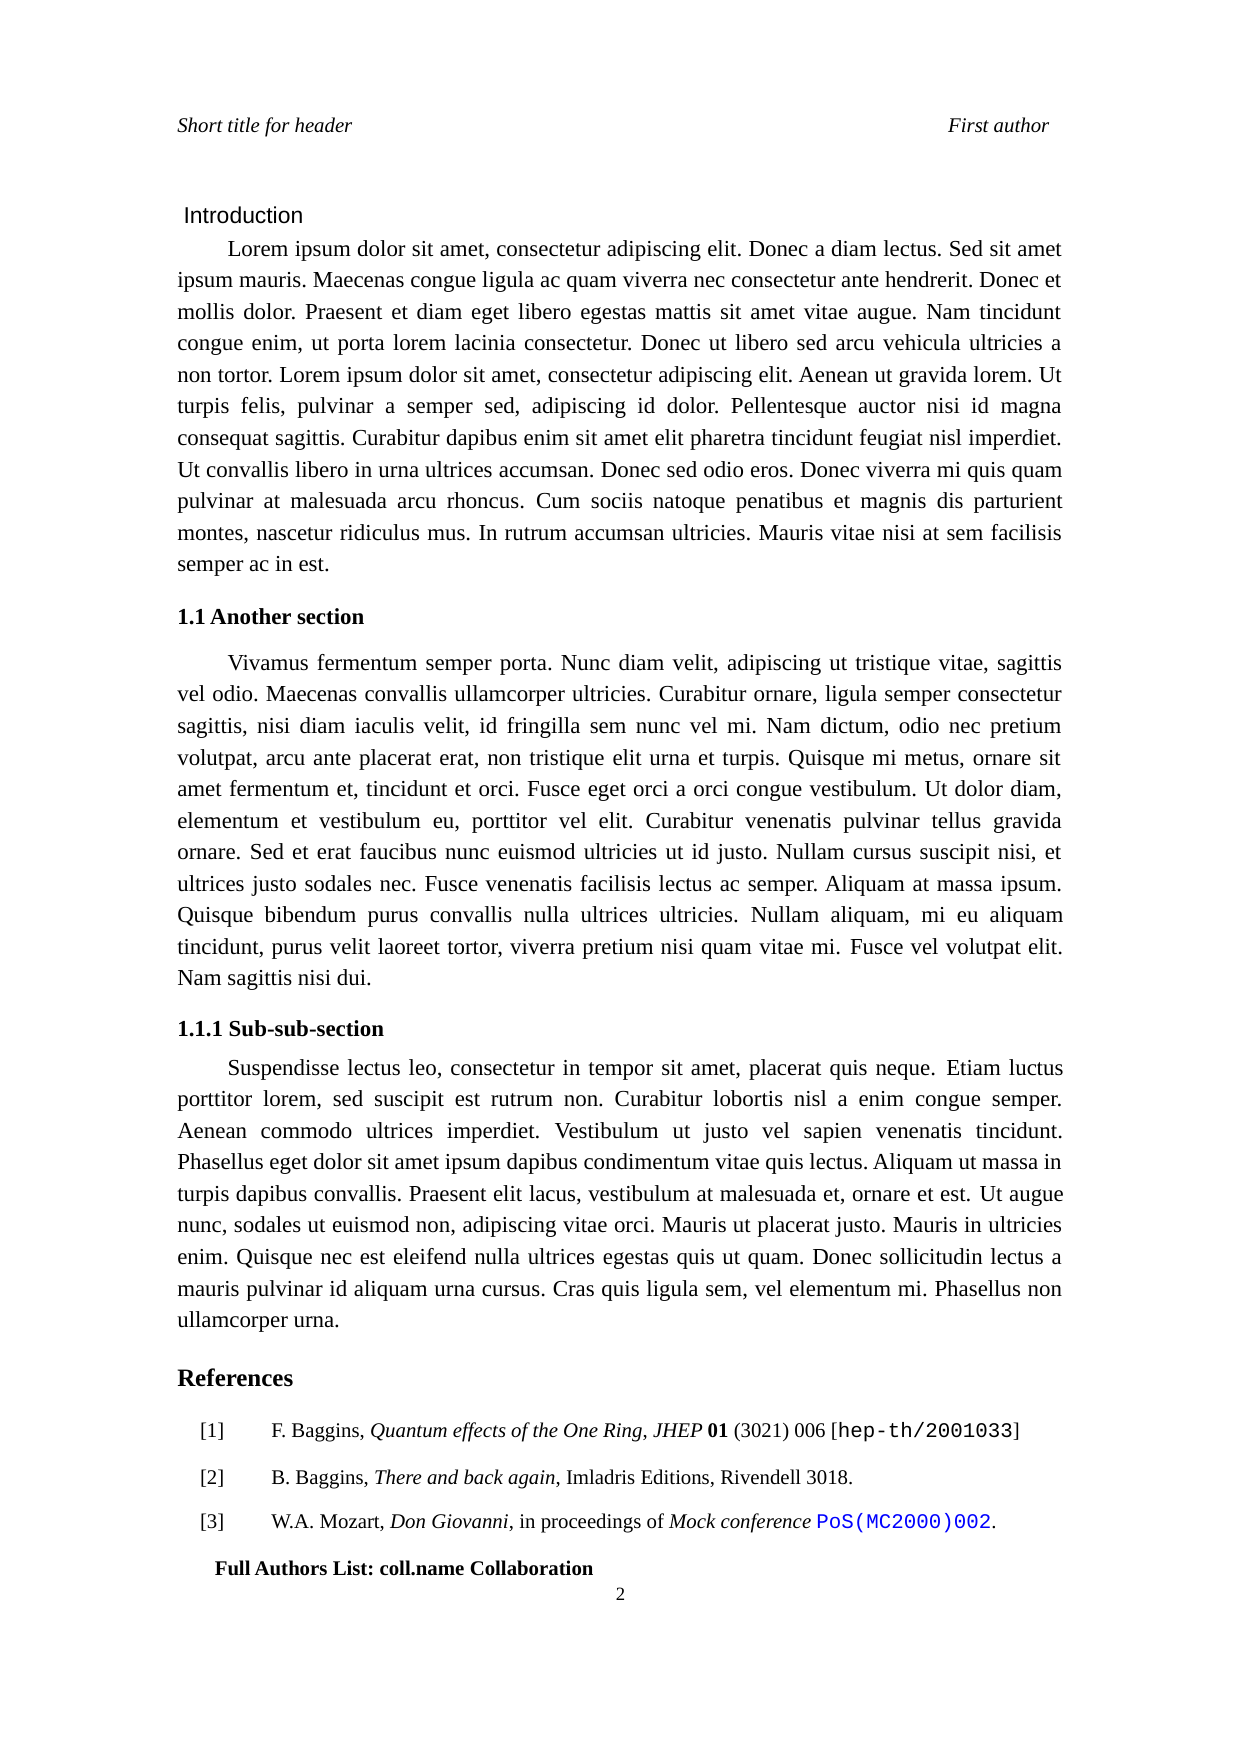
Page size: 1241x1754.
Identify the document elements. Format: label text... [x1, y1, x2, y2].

text Full Authors List: coll.name Collaboration [214, 1556, 1063, 1580]
subtitle References [177, 1363, 1063, 1391]
subtitle Introduction [177, 202, 1063, 228]
text Lorem ipsum dolor sit amet, consectetur adipiscing elit. Donec a diam lectus. Sed sit amet ipsum mauris. Maecenas congue ligula ac quam viverra nec consectetur ante hendrerit. Donec et mollis dolor. Praesent et diam eget libero egestas mattis sit amet vitae augue. Nam tincidunt congue enim, ut porta lorem lacinia consectetur. Donec ut libero sed arcu vehicula ultricies a non tortor. Lorem ipsum dolor sit amet, consectetur adipiscing elit. Aenean ut gravida lorem. Ut turpis felis, pulvinar a semper sed, adipiscing id dolor. Pellentesque auctor nisi id magna consequat sagittis. Curabitur dapibus enim sit amet elit pharetra tincidunt feugiat nisl imperdiet. Ut convallis libero in urna ultrices accumsan. Donec sed odio eros. Donec viverra mi quis quam pulvinar at malesuada arcu rhoncus. Cum sociis natoque penatibus et magnis dis parturient montes, nascetur ridiculus mus. In rutrum accumsan ultricies. Mauris vitae nisi at sem facilisis semper ac in est. [177, 235, 1063, 577]
text Suspendisse lectus leo, consectetur in tempor sit amet, placerat quis neque. Etiam luctus porttitor lorem, sed suscipit est rutrum non. Curabitur lobortis nisl a enim congue semper. Aenean commodo ultrices imperdiet. Vestibulum ut justo vel sapien venenatis tincidunt. Phasellus eget dolor sit amet ipsum dapibus condimentum vitae quis lectus. Aliquam ut massa in turpis dapibus convallis. Praesent elit lacus, vestibulum at malesuada et, ornare et est. Ut augue nunc, sodales ut euismod non, adipiscing vitae orci. Mauris ut placerat justo. Mauris in ultricies enim. Quisque nec est eleifend nulla ultrices egestas quis ut quam. Donec sollicitudin lectus a mauris pulvinar id aliquam urna cursus. Cras quis ligula sem, vel elementum mi. Phasellus non ullamcorper urna. [177, 1054, 1063, 1332]
list W.A. Mozart, Don Giovanni, in proceedings of Mock conference PoS(MC2000)002. [224, 1509, 1063, 1535]
list Another section [177, 603, 1063, 629]
list F. Baggins, Quantum effects of the One Ring, JHEP 01 (3021) 006 [hep-th/2001033] [224, 1418, 1063, 1444]
list Sub-sub-section [177, 1015, 1063, 1041]
text Vivamus fermentum semper porta. Nunc diam velit, adipiscing ut tristique vitae, sagittis vel odio. Maecenas convallis ullamcorper ultricies. Curabitur ornare, ligula semper consectetur sagittis, nisi diam iaculis velit, id fringilla sem nunc vel mi. Nam dictum, odio nec pretium volutpat, arcu ante placerat erat, non tristique elit urna et turpis. Quisque mi metus, ornare sit amet fermentum et, tincidunt et orci. Fusce eget orci a orci congue vestibulum. Ut dolor diam, elementum et vestibulum eu, porttitor vel elit. Curabitur venenatis pulvinar tellus gravida ornare. Sed et erat faucibus nunc euismod ultricies ut id justo. Nullam cursus suscipit nisi, et ultrices justo sodales nec. Fusce venenatis facilisis lectus ac semper. Aliquam at massa ipsum. Quisque bibendum purus convallis nulla ultrices ultricies. Nullam aliquam, mi eu aliquam tincidunt, purus velit laoreet tortor, viverra pretium nisi quam vitae mi. Fusce vel volutpat elit. Nam sagittis nisi dui. [177, 649, 1063, 991]
list B. Baggins, There and back again, Imladris Editions, Rivendell 3018. [224, 1464, 1063, 1489]
